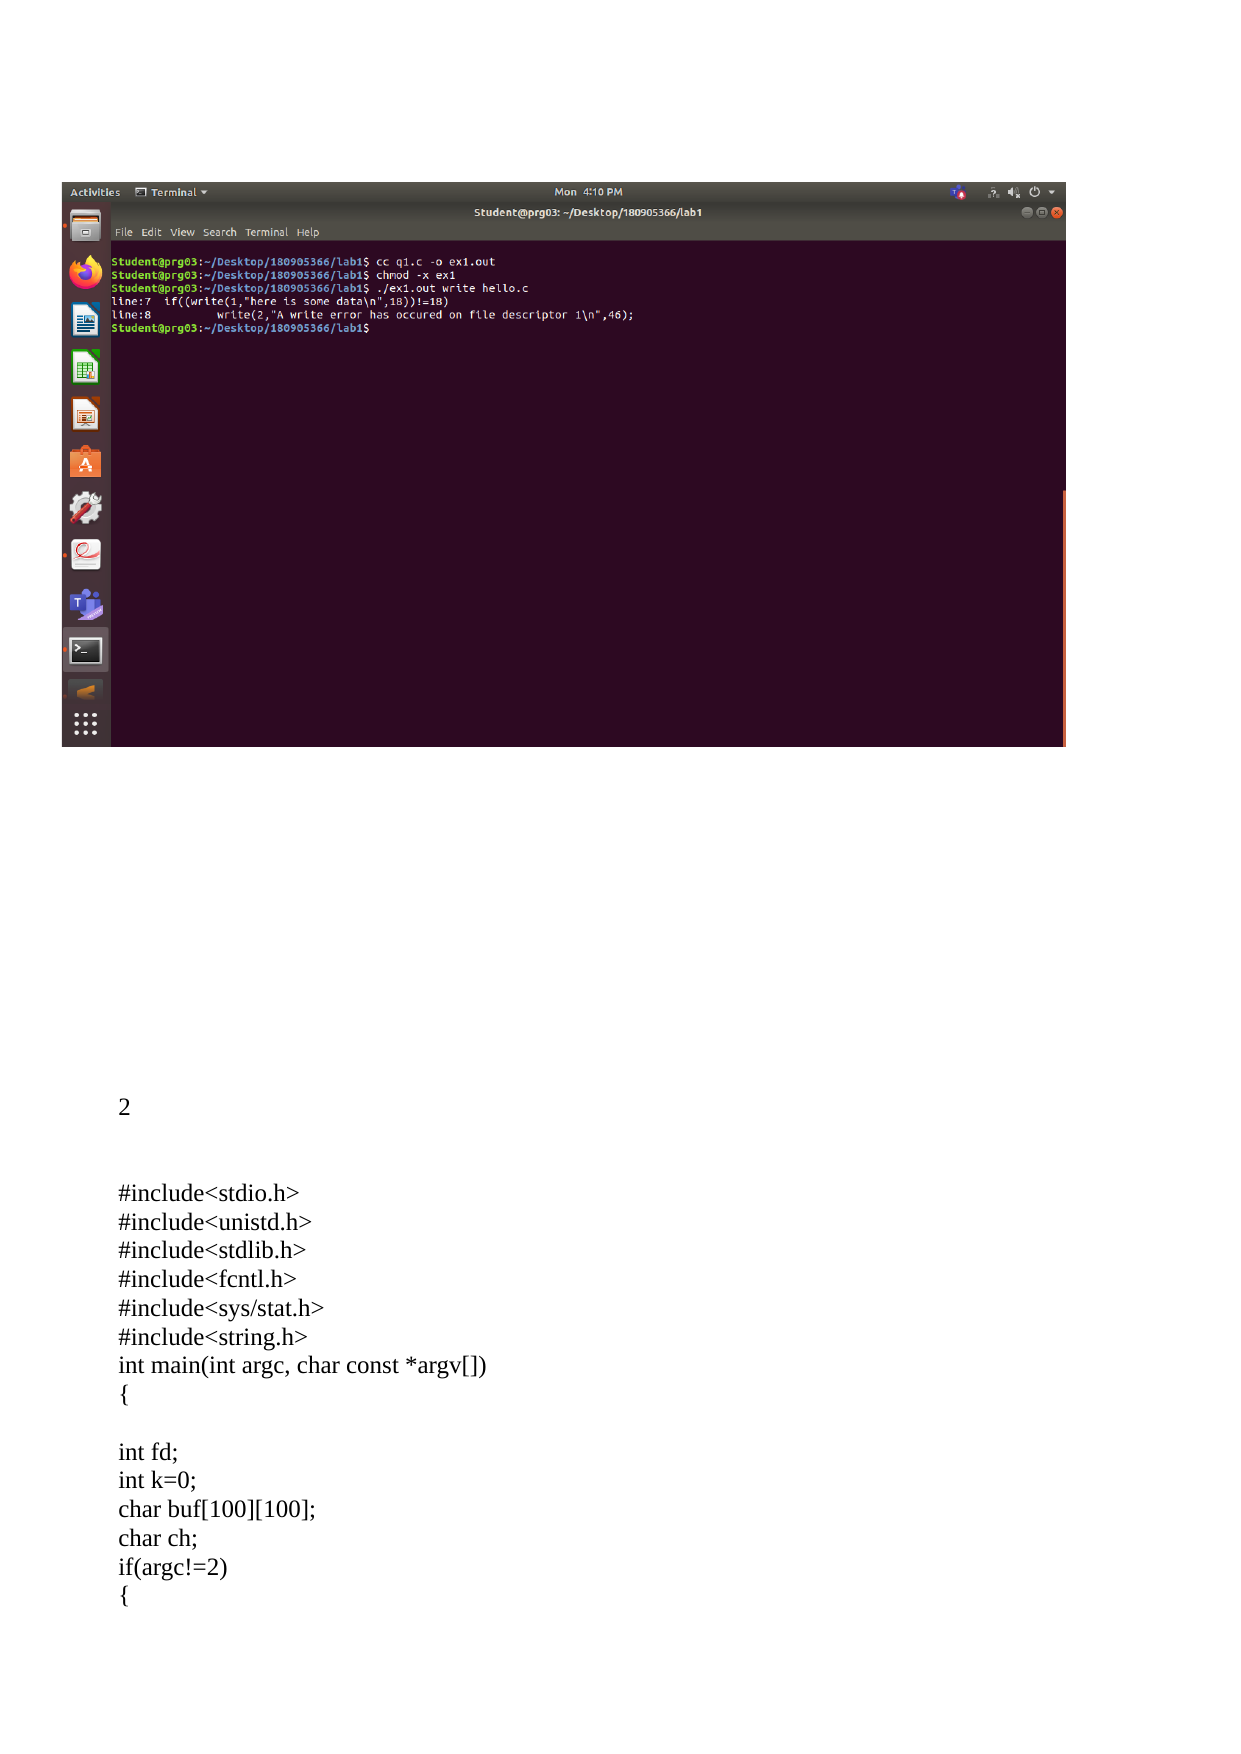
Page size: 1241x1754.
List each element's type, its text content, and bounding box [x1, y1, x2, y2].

text int fd; [118, 1437, 1122, 1466]
text #include<string.h> [118, 1322, 1122, 1351]
text #include<stdlib.h> [118, 1236, 1122, 1264]
picture [61, 182, 1066, 747]
text #include<stdio.h> [118, 1178, 1122, 1207]
text #include<fcntl.h> [118, 1264, 1122, 1293]
text if(argc!=2) [118, 1552, 1122, 1581]
text 2 [118, 1092, 1122, 1121]
text int main(int argc, char const *argv[]) [118, 1351, 1122, 1379]
text { [118, 1581, 1122, 1609]
text int k=0; [118, 1466, 1122, 1494]
text char ch; [118, 1523, 1122, 1552]
text #include<unistd.h> [118, 1207, 1122, 1236]
text #include<sys/stat.h> [118, 1293, 1122, 1322]
text { [118, 1379, 1122, 1408]
text char buf[100][100]; [118, 1494, 1122, 1523]
